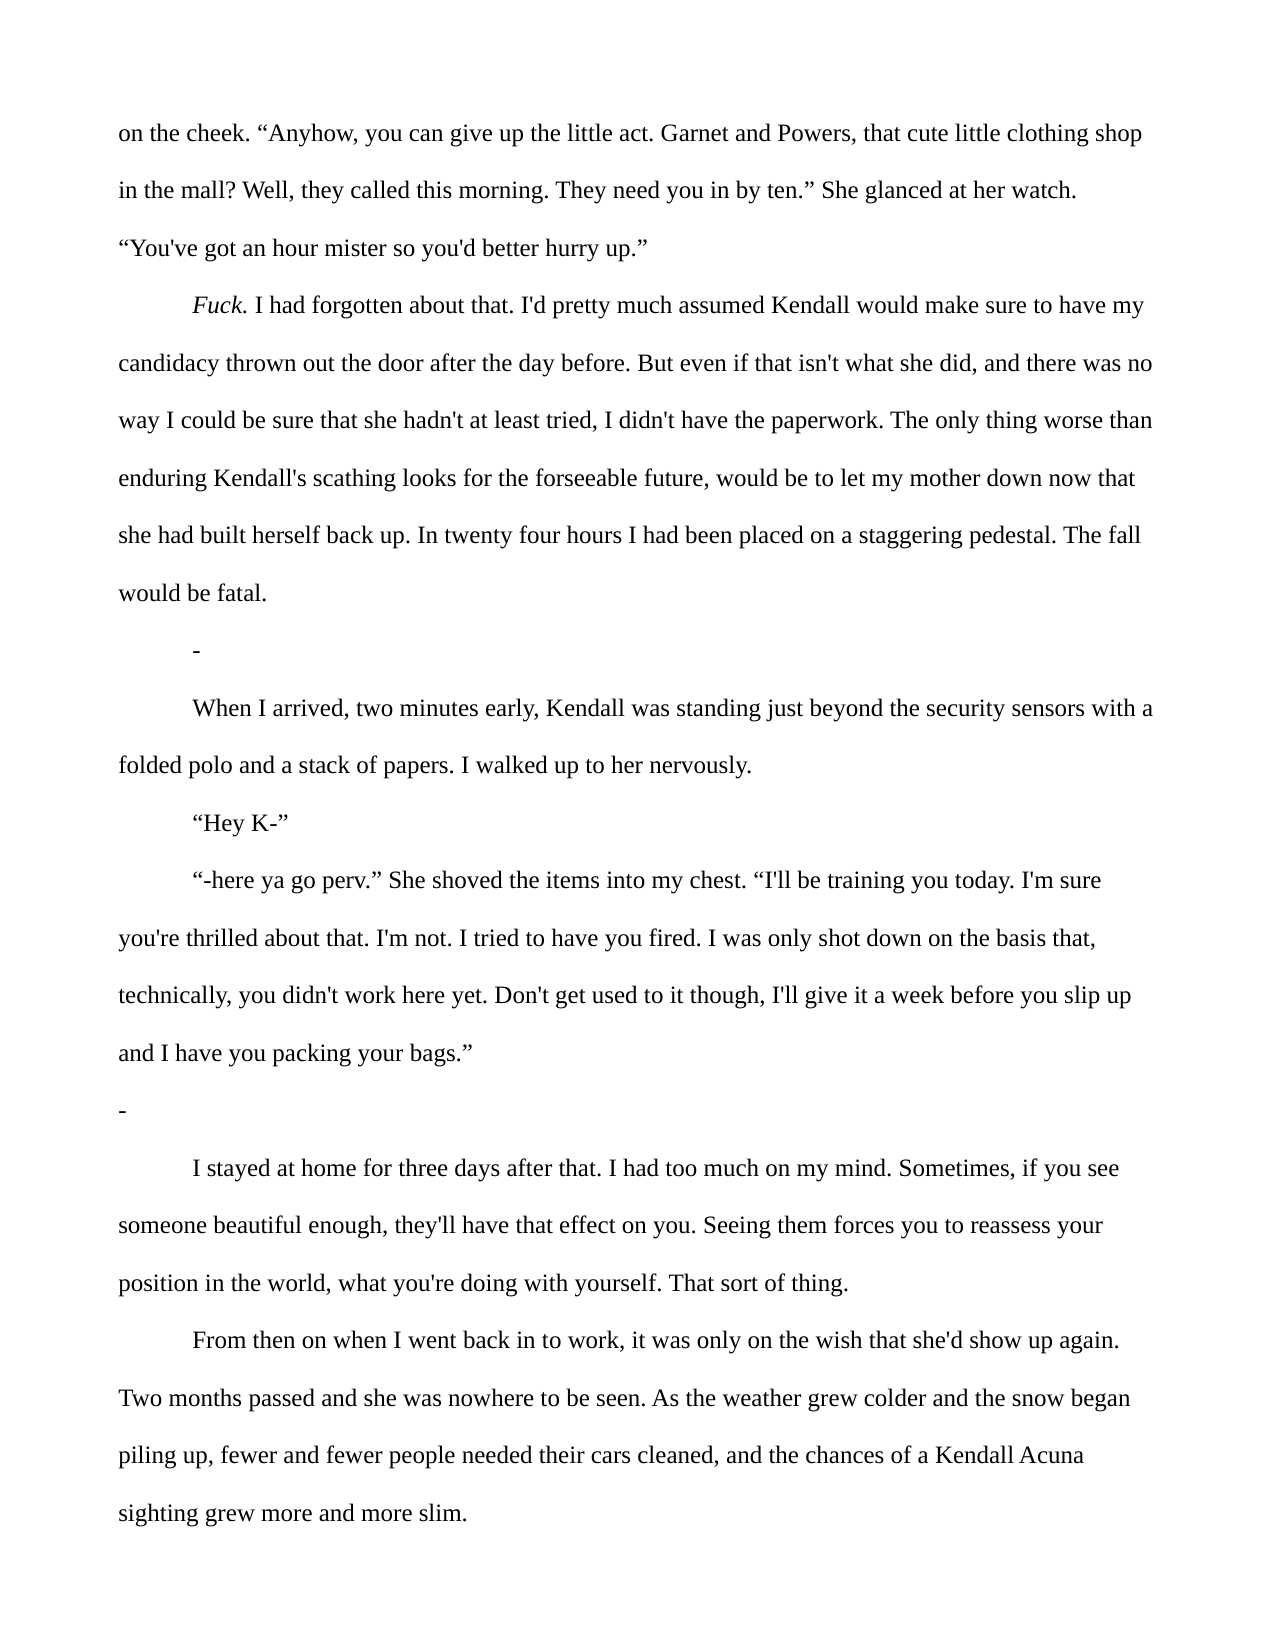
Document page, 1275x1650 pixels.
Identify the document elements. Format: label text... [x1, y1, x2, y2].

text - [118, 636, 1157, 664]
text “Hey K-” [118, 808, 1157, 837]
text I stayed at home for three days after that. I had too much on my mind. Sometimes, if you see someone beautiful enough, they'll have that effect on you. Seeing them forces you to reassess your position in the world, what you're doing with yourself. That sort of thing. [118, 1153, 1157, 1297]
text From then on when I went back in to work, it was only on the wish that she'd show up again. Two months passed and she was nowhere to be seen. As the weather grew colder and the snow began piling up, fewer and fewer people needed their cars cleaned, and the chances of a Kendall Acuna sighting grew more and more slim. [118, 1326, 1157, 1527]
text Fuck. I had forgotten about that. I'd pretty much assumed Kendall would make sure to have my candidacy thrown out the door after the day before. But even if that isn't what she did, and there was no way I could be sure that she hadn't at least tried, I didn't have the paperwork. The only thing worse than enduring Kendall's scathing looks for the forseeable future, would be to let my mother down now that she had built herself back up. In twenty four hours I had been placed on a staggering pedestal. The fall would be fatal. [118, 291, 1157, 607]
text on the cheek. “Anyhow, you can give up the little act. Garnet and Powers, that cute little clothing shop in the mall? Well, they called this morning. They need you in by ten.” She glanced at her watch. “You've got an hour mister so you'd better hurry up.” [118, 118, 1157, 262]
text “-here ya go perv.” She shoved the items into my chest. “I'll be training you today. I'm sure you're thrilled about that. I'm not. I tried to have you fired. I was only shot down on the basis that, technically, you didn't work here yet. Don't get used to it though, I'll give it a week before you slip up and I have you packing your bags.” [118, 866, 1157, 1067]
text When I arrived, two minutes early, Kendall was standing just beyond the security sensors with a folded polo and a stack of papers. I walked up to her nervously. [118, 693, 1157, 779]
text - [118, 1096, 1157, 1124]
